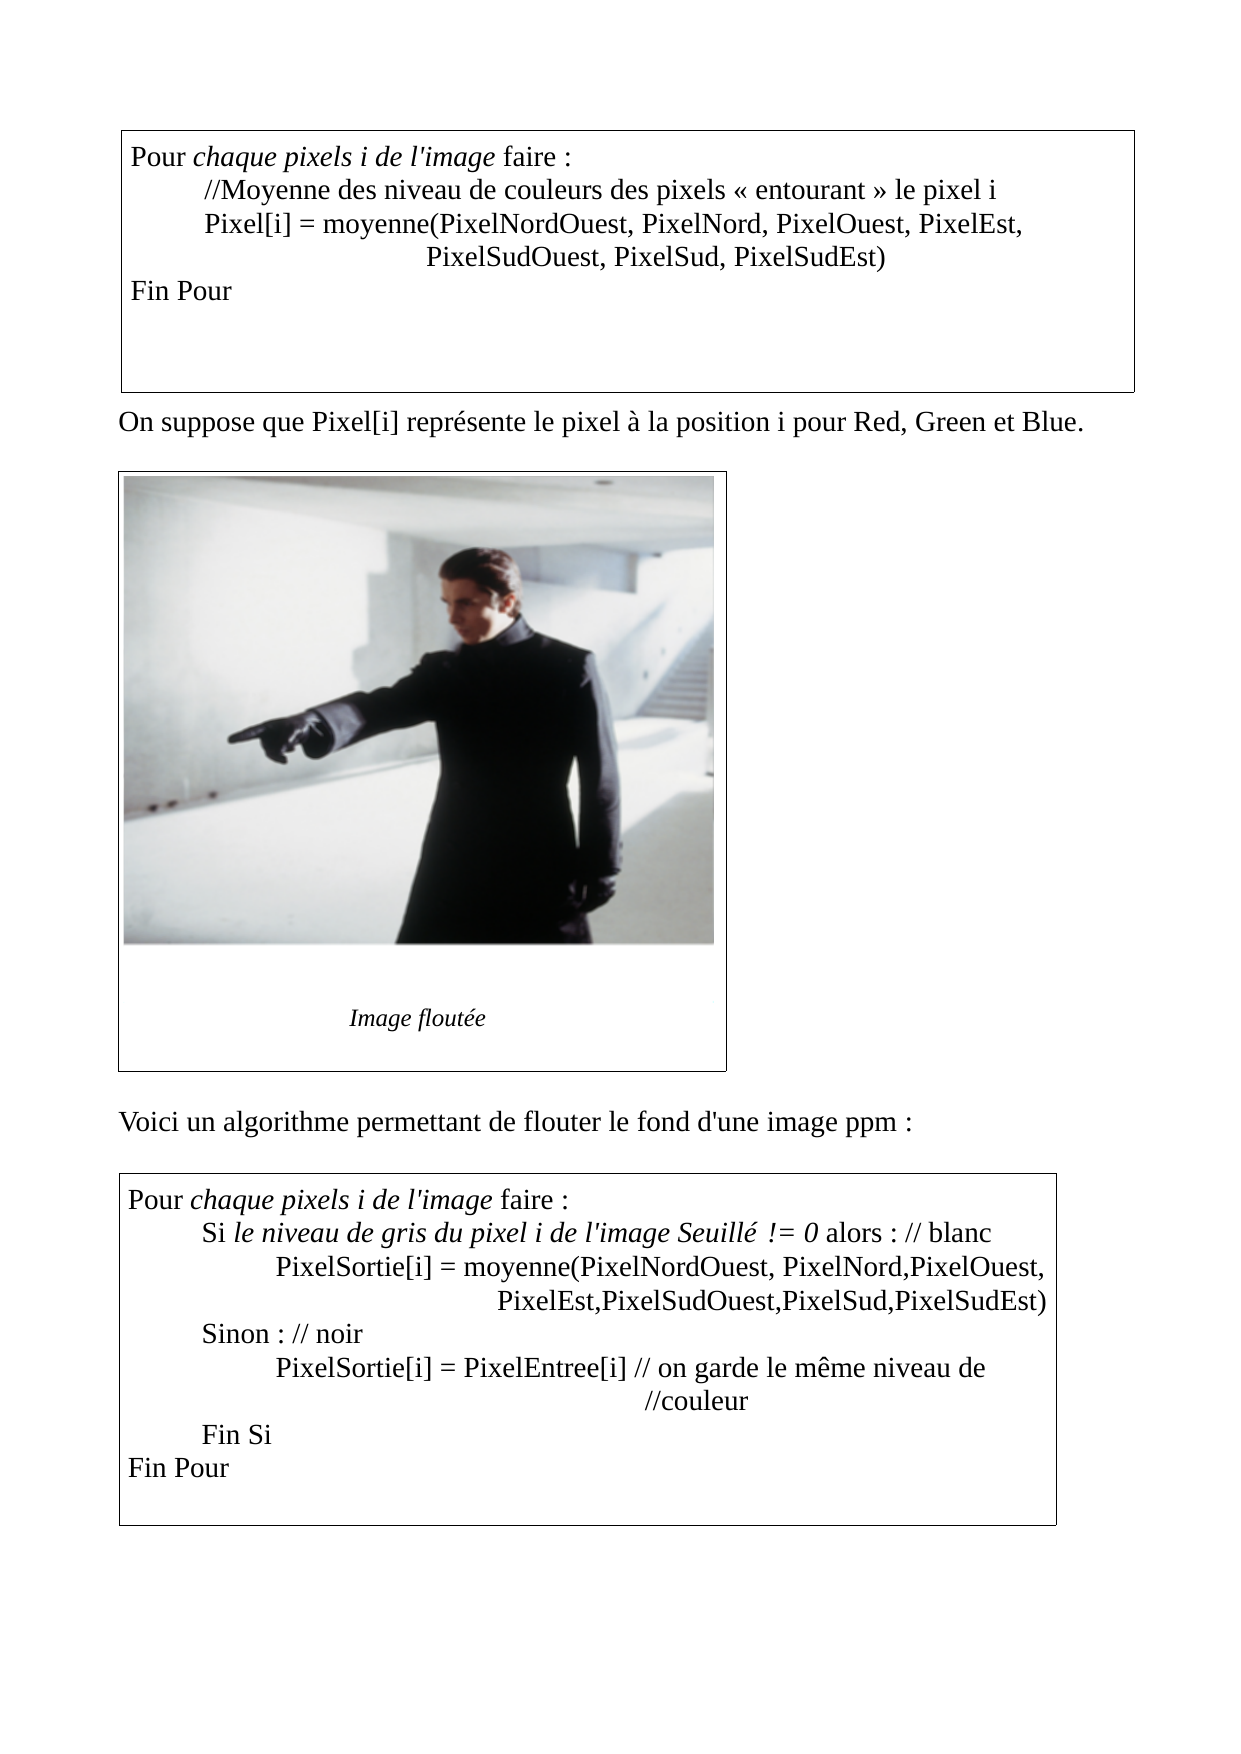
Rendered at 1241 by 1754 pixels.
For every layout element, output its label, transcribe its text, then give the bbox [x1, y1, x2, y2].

text Fin Si [128, 1417, 1047, 1450]
text Fin Pour [128, 1450, 1047, 1484]
text PixelSortie[i] = PixelEntree[i] // on garde le même niveau de //couleur [128, 1350, 1047, 1417]
text Pixel[i] = moyenne(PixelNordOuest, PixelNord, PixelOuest, PixelEst, [130, 206, 1125, 239]
text Pour chaque pixels i de l'image faire : [128, 1182, 1047, 1216]
table_header [119, 472, 726, 1071]
text PixelSortie[i] = moyenne(PixelNordOuest, PixelNord,PixelOuest, PixelEst,PixelSudOuest,PixelSud,PixelSudEst) [128, 1249, 1047, 1316]
text On suppose que Pixel[i] représente le pixel à la position i pour Red, Green et Blue. [122, 131, 1134, 392]
text Fin Pour [130, 273, 1125, 307]
text //Moyenne des niveau de couleurs des pixels « entourant » le pixel i [130, 172, 1125, 206]
text [120, 1174, 1056, 1525]
text Voici un algorithme permettant de flouter le fond d'une image ppm : [118, 1104, 1122, 1138]
text Sinon : // noir [128, 1316, 1047, 1350]
text On suppose que Pixel[i] représente le pixel à la position i pour Red, Green et Blue. [118, 118, 1122, 437]
text Si le niveau de gris du pixel i de l'image Seuillé != 0 alors : // blanc [128, 1216, 1047, 1249]
picture [123, 476, 714, 1003]
text PixelSudOuest, PixelSud, PixelSudEst) [130, 239, 1125, 273]
text Pour chaque pixels i de l'image faire : [130, 139, 1125, 172]
